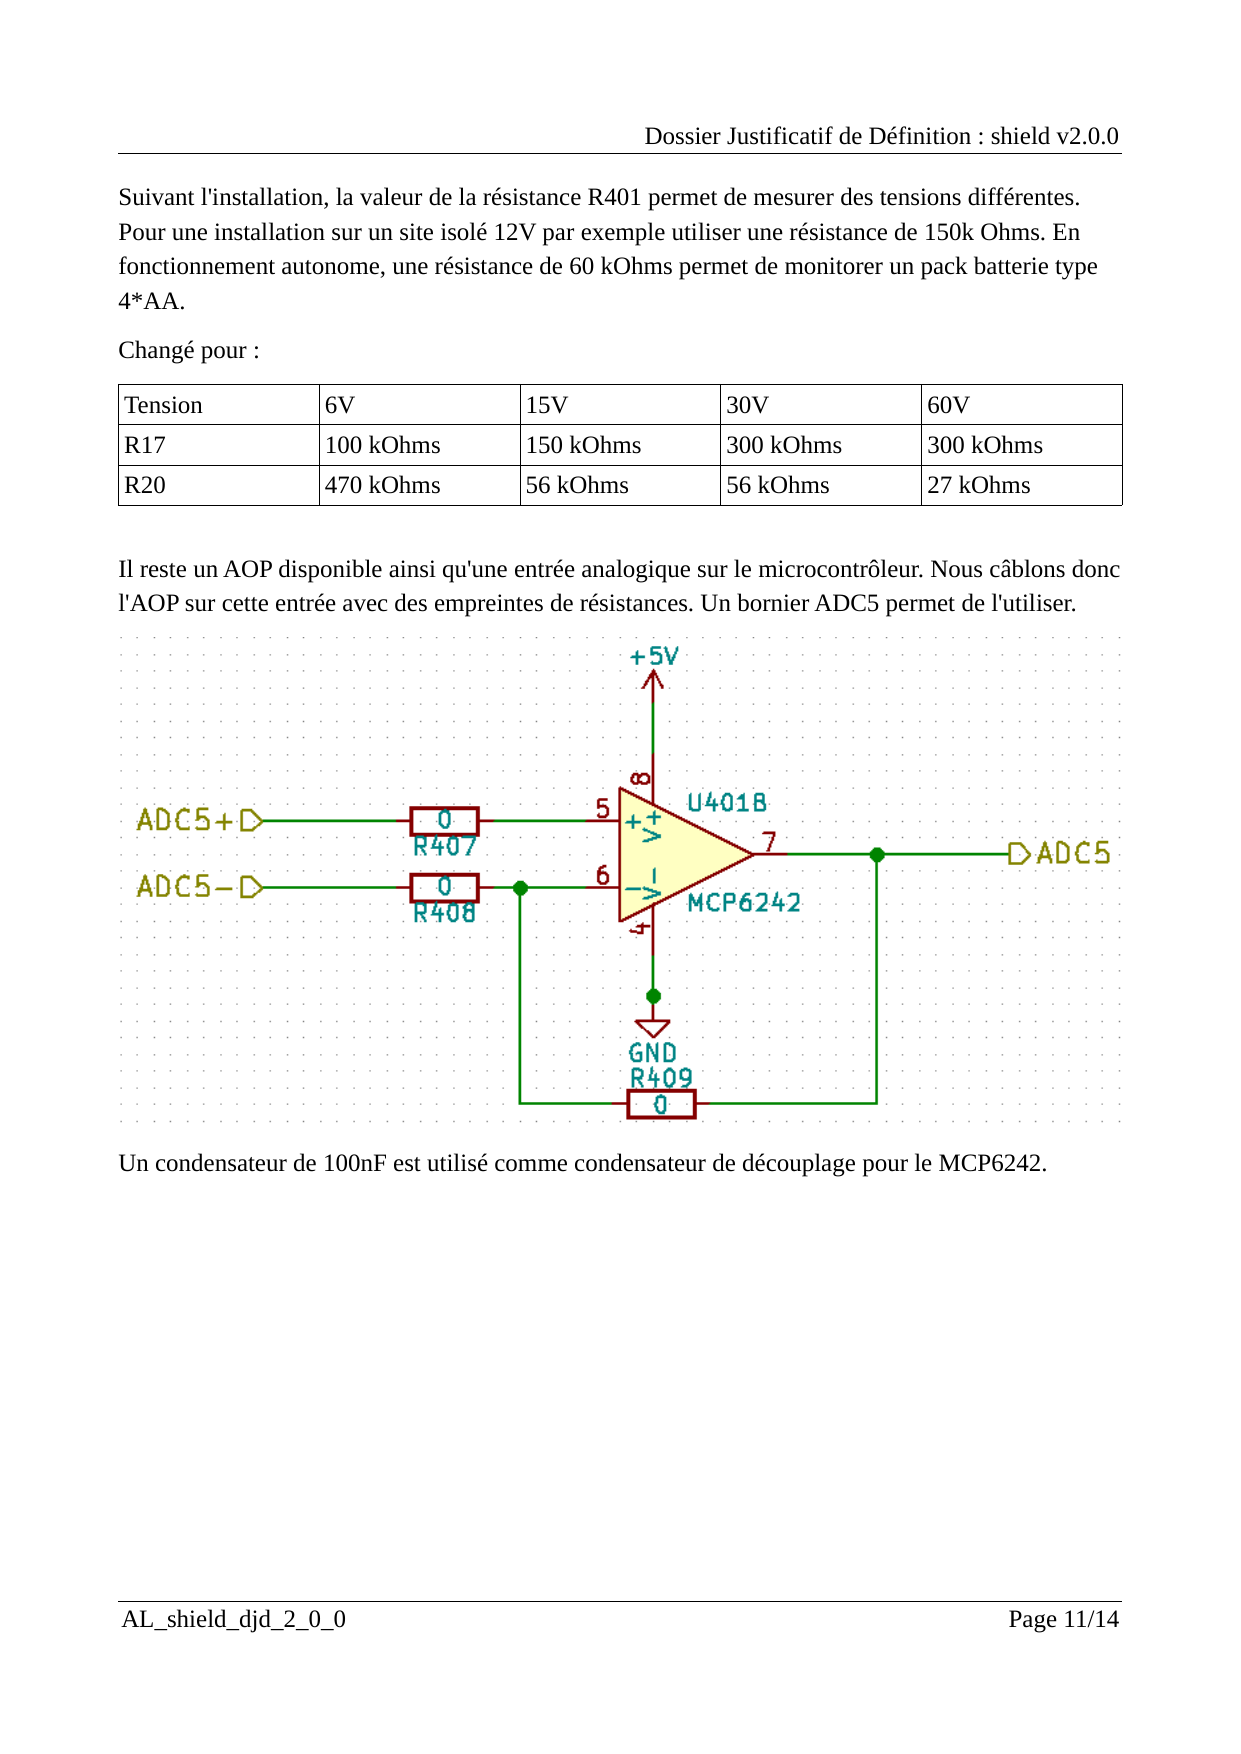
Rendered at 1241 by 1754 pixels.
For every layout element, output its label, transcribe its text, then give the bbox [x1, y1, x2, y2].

table_cell R20 [119, 466, 319, 505]
table_header 60V [922, 385, 1122, 424]
text Suivant l'installation, la valeur de la résistance R401 permet de mesurer des tensions différentes. Pour une installation sur un site isolé 12V par exemple utiliser une résistance de 150k Ohms. En fonctionnement autonome, une résistance de 60 kOhms permet de monitorer un pack batterie type 4*AA. [118, 182, 1122, 314]
table_cell 300 kOhms [922, 425, 1122, 464]
table_cell 56 kOhms [521, 466, 720, 505]
table_cell 27 kOhms [922, 466, 1122, 505]
table_header Tension [119, 385, 319, 424]
picture [118, 637, 1123, 1129]
text Un condensateur de 100nF est utilisé comme condensateur de découplage pour le MCP6242. [118, 1148, 1122, 1177]
table_header 15V [521, 385, 720, 424]
table_cell R17 [119, 425, 319, 464]
table_cell 150 kOhms [521, 425, 720, 464]
table_header 6V [320, 385, 520, 424]
text Il reste un AOP disponible ainsi qu'une entrée analogique sur le microcontrôleur. Nous câblons donc l'AOP sur cette entrée avec des empreintes de résistances. Un bornier ADC5 permet de l'utiliser. [118, 554, 1122, 617]
table_cell 470 kOhms [320, 466, 520, 505]
table_cell 300 kOhms [721, 425, 921, 464]
table_cell 100 kOhms [320, 425, 520, 464]
table_cell 56 kOhms [721, 466, 921, 505]
text Changé pour : [118, 335, 1122, 363]
table_header 30V [721, 385, 921, 424]
